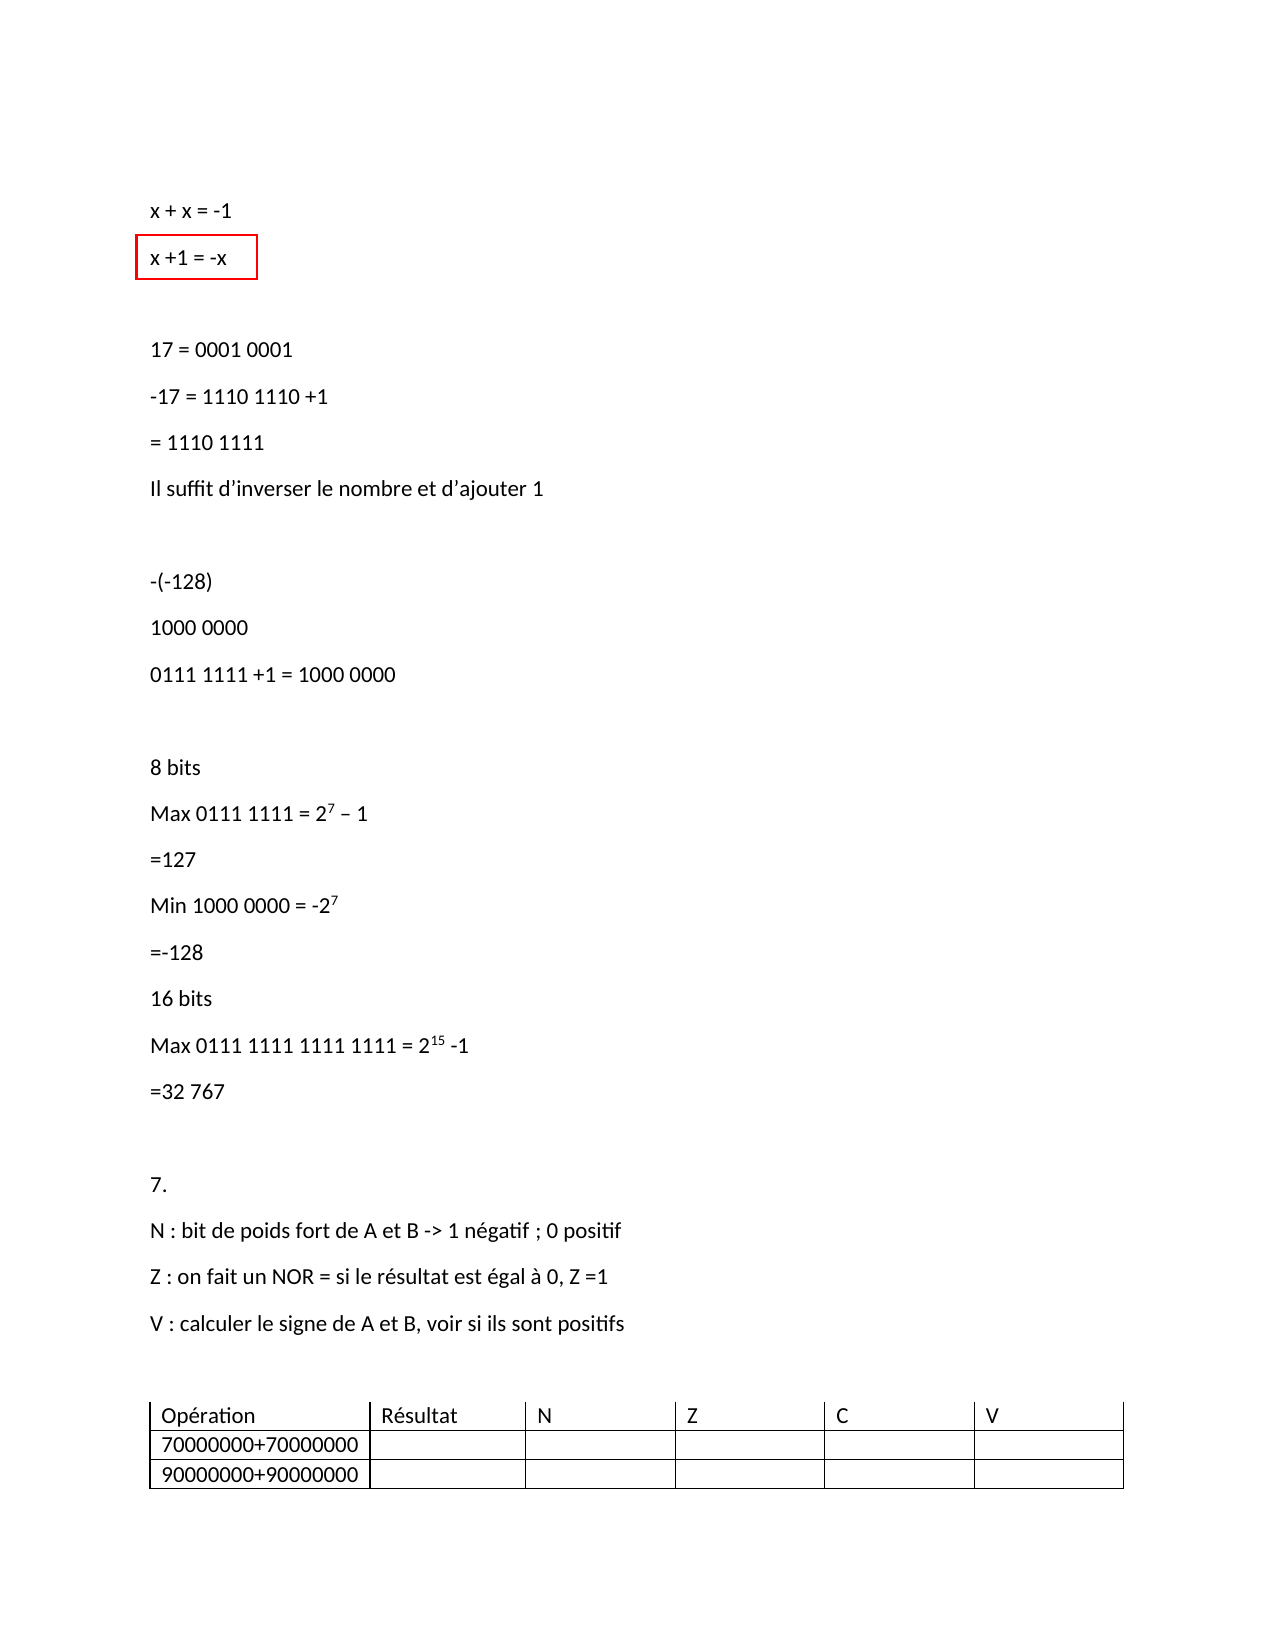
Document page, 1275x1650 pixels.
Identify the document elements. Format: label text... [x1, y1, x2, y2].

table_cell [371, 1460, 525, 1488]
text V : calculer le signe de A et B, voir si ils sont positifs [150, 1309, 1125, 1337]
text -(-128) [150, 567, 1125, 595]
text 16 bits [150, 984, 1125, 1012]
text x + x = -1 [150, 196, 1125, 224]
text = 1110 1111 [150, 428, 1125, 456]
table_header N [526, 1402, 675, 1429]
table_header Opération [151, 1402, 369, 1429]
table_cell [676, 1460, 824, 1488]
text -17 = 1110 1110 +1 [150, 382, 1125, 410]
table_cell [975, 1431, 1123, 1459]
table_cell [676, 1431, 824, 1459]
text =127 [150, 845, 1125, 873]
text Il suffit d’inverser le nombre et d’ajouter 1 [150, 474, 1125, 502]
table_header Résultat [371, 1402, 525, 1429]
table_cell [526, 1460, 675, 1488]
text N : bit de poids fort de A et B -> 1 négatif ; 0 positif [150, 1216, 1125, 1244]
text =-128 [150, 938, 1125, 966]
text =32 767 [150, 1077, 1125, 1105]
table_cell [975, 1460, 1123, 1488]
table_cell 90000000+90000000 [151, 1460, 369, 1488]
text 7. [150, 1170, 1125, 1198]
table_header V [975, 1402, 1123, 1429]
text Max 0111 1111 = 27 – 1 [150, 799, 1125, 827]
table_header C [825, 1402, 974, 1429]
table_cell [825, 1460, 974, 1488]
table_cell [825, 1431, 974, 1459]
table_cell [371, 1431, 525, 1459]
text 8 bits [150, 753, 1125, 781]
text Z : on fait un NOR = si le résultat est égal à 0, Z =1 [150, 1262, 1125, 1291]
table_cell 70000000+70000000 [151, 1431, 369, 1459]
text Max 0111 1111 1111 1111 = 215 -1 [150, 1031, 1125, 1059]
text Min 1000 0000 = -27 [150, 892, 1125, 920]
text 0111 1111 +1 = 1000 0000 [150, 660, 1125, 688]
text [258, 243, 1125, 271]
table_cell [526, 1431, 675, 1459]
text 17 = 0001 0001 [150, 335, 1125, 363]
text 1000 0000 [150, 613, 1125, 642]
table_header Z [676, 1402, 824, 1429]
text x +1 = -x [150, 243, 256, 271]
